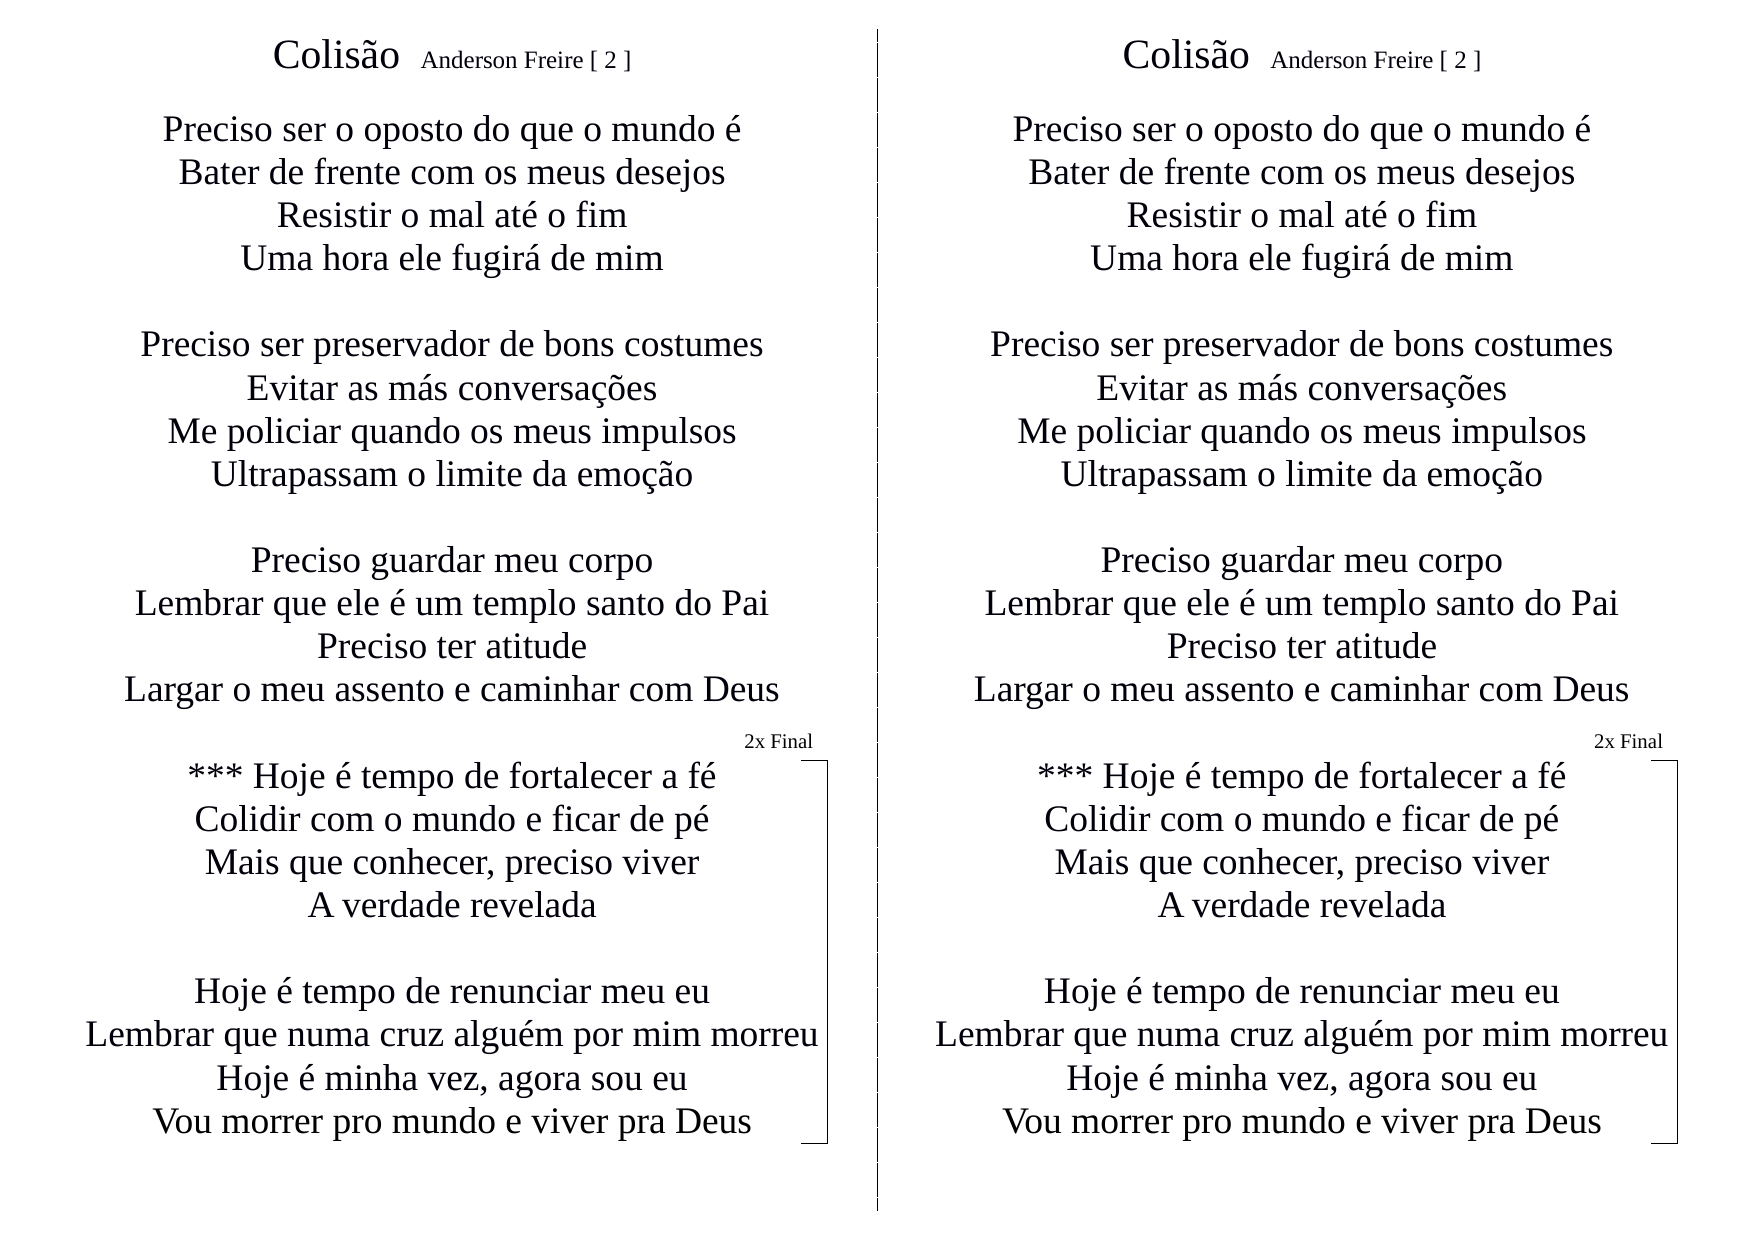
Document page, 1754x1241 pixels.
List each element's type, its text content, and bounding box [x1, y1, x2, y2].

text Preciso ser preservador de bons costumes [879, 322, 1724, 365]
text [1678, 882, 1724, 926]
text [828, 1055, 875, 1098]
text Lembrar que ele é um templo santo do Pai [29, 581, 875, 624]
text Hoje é tempo de renunciar meu eu [29, 969, 827, 1012]
text Largar o meu assento e caminhar com Deus [29, 667, 875, 710]
text Preciso guardar meu corpo [879, 537, 1724, 581]
text Preciso guardar meu corpo [29, 537, 875, 581]
text Lembrar que ele é um templo santo do Pai [879, 581, 1724, 624]
text [828, 1012, 875, 1055]
text Lembrar que numa cruz alguém por mim morreu [879, 1012, 1677, 1055]
text Mais que conhecer, preciso viver [879, 839, 1677, 882]
text Me policiar quando os meus impulsos [879, 408, 1724, 451]
text Colidir com o mundo e ficar de pé [879, 796, 1677, 839]
text *** Hoje é tempo de fortalecer a fé [29, 753, 875, 796]
text Colisão Anderson Freire [ 2 ] [29, 29, 875, 77]
text *** Hoje é tempo de fortalecer a fé [879, 753, 1724, 796]
text [1678, 1012, 1724, 1055]
text [1678, 839, 1724, 882]
text [828, 796, 875, 839]
text [1678, 1055, 1724, 1098]
text Colisão Anderson Freire [ 2 ] [879, 29, 1724, 77]
text Bater de frente com os meus desejos [29, 149, 875, 192]
text Vou morrer pro mundo e viver pra Deus [29, 1098, 827, 1141]
text Evitar as más conversações [29, 365, 875, 408]
text Hoje é minha vez, agora sou eu [879, 1055, 1677, 1098]
text Colidir com o mundo e ficar de pé [29, 796, 827, 839]
text A verdade revelada [29, 882, 827, 926]
text [828, 969, 875, 1012]
text Lembrar que numa cruz alguém por mim morreu [29, 1012, 827, 1055]
text Ultrapassam o limite da emoção [29, 451, 875, 494]
text Preciso ter atitude [879, 624, 1724, 667]
text Resistir o mal até o fim [29, 192, 875, 236]
text Largar o meu assento e caminhar com Deus [879, 667, 1724, 710]
text [1678, 796, 1724, 839]
text Hoje é minha vez, agora sou eu [29, 1055, 827, 1098]
text Resistir o mal até o fim [879, 192, 1724, 236]
text [828, 882, 875, 926]
text Bater de frente com os meus desejos [879, 149, 1724, 192]
text Hoje é tempo de renunciar meu eu [879, 969, 1677, 1012]
text Preciso ter atitude [29, 624, 875, 667]
text Evitar as más conversações [879, 365, 1724, 408]
text Me policiar quando os meus impulsos [29, 408, 875, 451]
text Vou morrer pro mundo e viver pra Deus [879, 1098, 1677, 1141]
text [828, 839, 875, 882]
text Ultrapassam o limite da emoção [879, 451, 1724, 494]
text [1678, 969, 1724, 1012]
text A verdade revelada [879, 882, 1677, 926]
text Preciso ser preservador de bons costumes [29, 322, 875, 365]
text [1678, 1098, 1724, 1141]
text Preciso ser o oposto do que o mundo é [29, 106, 875, 149]
text Uma hora ele fugirá de mim [29, 236, 875, 279]
text Uma hora ele fugirá de mim [879, 236, 1724, 279]
text [828, 1098, 875, 1141]
text Preciso ser o oposto do que o mundo é [879, 106, 1724, 149]
text Mais que conhecer, preciso viver [29, 839, 827, 882]
